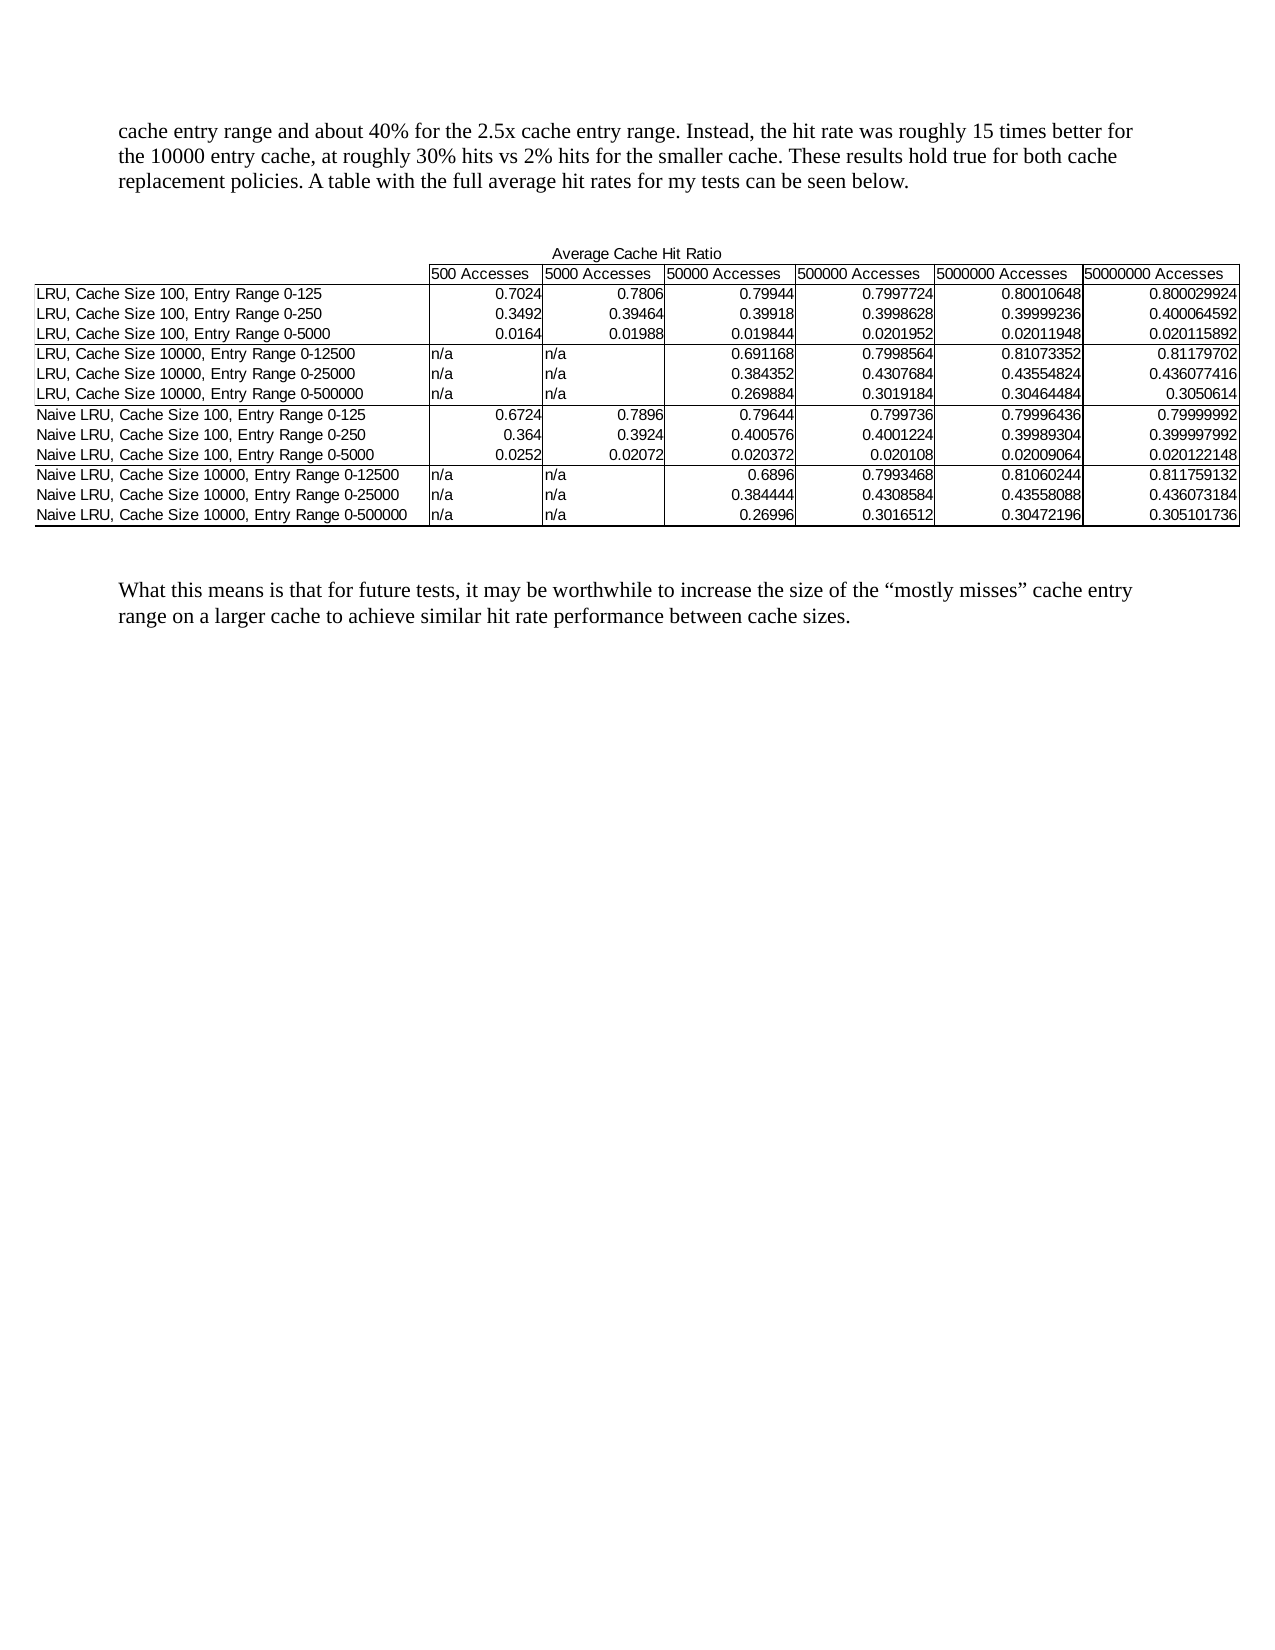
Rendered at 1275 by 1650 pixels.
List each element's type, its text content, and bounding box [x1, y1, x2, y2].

text What this means is that for future tests, it may be worthwhile to increase the size of the “mostly misses” cache entry range on a larger cache to achieve similar hit rate performance between cache sizes. [118, 577, 1157, 628]
text cache entry range and about 40% for the 2.5x cache entry range. Instead, the hit rate was roughly 15 times better for the 10000 entry cache, at roughly 30% hits vs 2% hits for the smaller cache. These results hold true for both cache replacement policies. A table with the full average hit rates for my tests can be seen below. [118, 118, 1157, 194]
